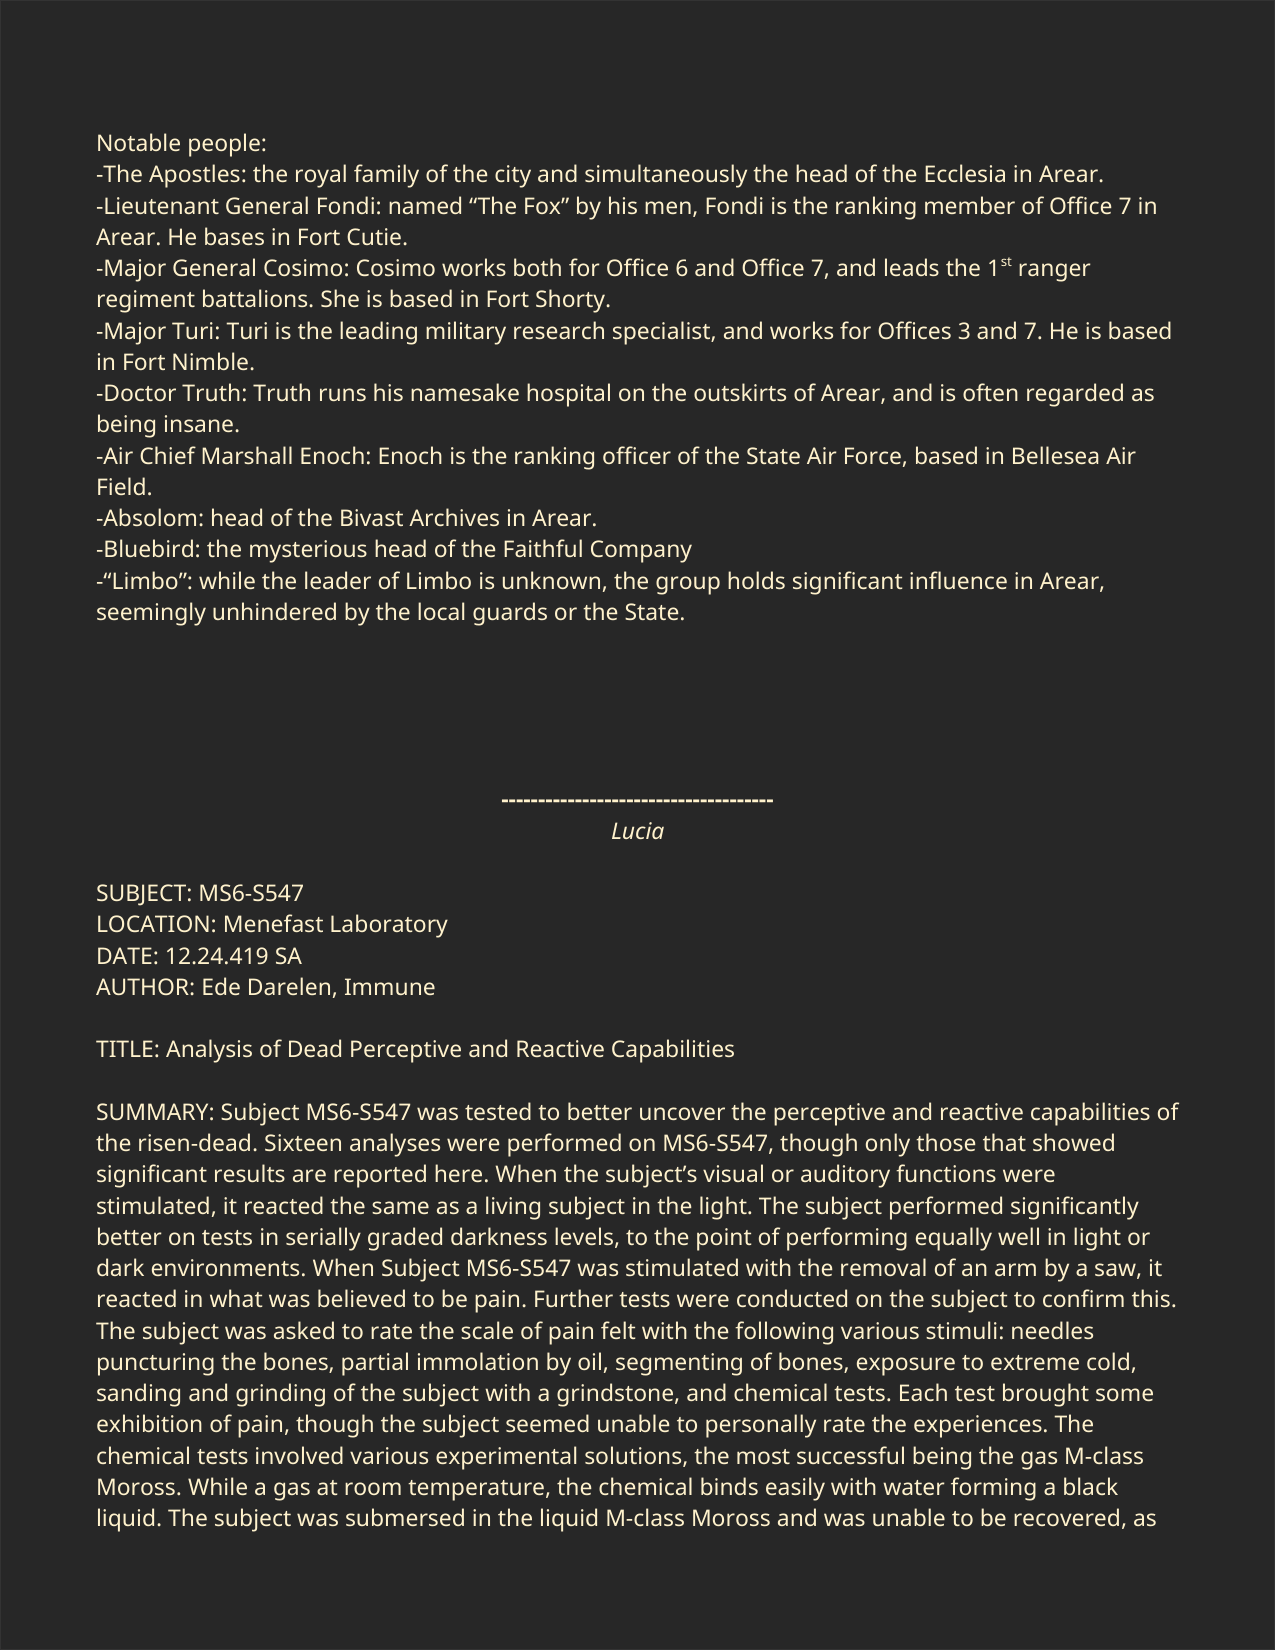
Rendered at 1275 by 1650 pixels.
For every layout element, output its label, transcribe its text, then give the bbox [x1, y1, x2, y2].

text SUMMARY: Subject MS6-S547 was tested to better uncover the perceptive and reactive capabilities of the risen-dead. Sixteen analyses were performed on MS6-S547, though only those that showed significant results are reported here. When the subject’s visual or auditory functions were stimulated, it reacted the same as a living subject in the light. The subject performed significantly better on tests in serially graded darkness levels, to the point of performing equally well in light or dark environments. When Subject MS6-S547 was stimulated with the removal of an arm by a saw, it reacted in what was believed to be pain. Further tests were conducted on the subject to confirm this. The subject was asked to rate the scale of pain felt with the following various stimuli: needles puncturing the bones, partial immolation by oil, segmenting of bones, exposure to extreme cold, sanding and grinding of the subject with a grindstone, and chemical tests. Each test brought some exhibition of pain, though the subject seemed unable to personally rate the experiences. The chemical tests involved various experimental solutions, the most successful being the gas M-class Moross. While a gas at room temperature, the chemical binds easily with water forming a black liquid. The subject was submersed in the liquid M-class Moross and was unable to be recovered, as [96, 1096, 1179, 1533]
text TITLE: Analysis of Dead Perceptive and Reactive Capabilities [96, 1033, 1179, 1064]
text -Air Chief Marshall Enoch: Enoch is the ranking officer of the State Air Force, based in Bellesea Air Field. [96, 439, 1179, 502]
text -The Apostles: the royal family of the city and simultaneously the head of the Ecclesia in Arear. [96, 158, 1179, 189]
text AUTHOR: Ede Darelen, Immune [96, 971, 1179, 1002]
text -“Limbo”: while the leader of Limbo is unknown, the group holds significant influence in Arear, seemingly unhindered by the local guards or the State. [96, 564, 1179, 627]
text Lucia [96, 814, 1179, 846]
text -Lieutenant General Fondi: named “The Fox” by his men, Fondi is the ranking member of Office 7 in Arear. He bases in Fort Cutie. [96, 189, 1179, 252]
text ------------------------------------- [96, 783, 1179, 814]
text -Bluebird: the mysterious head of the Faithful Company [96, 533, 1179, 564]
text -Major General Cosimo: Cosimo works both for Office 6 and Office 7, and leads the 1st ranger regiment battalions. She is based in Fort Shorty. [96, 252, 1179, 314]
text -Doctor Truth: Truth runs his namesake hospital on the outskirts of Arear, and is often regarded as being insane. [96, 377, 1179, 439]
text LOCATION: Menefast Laboratory [96, 908, 1179, 939]
text SUBJECT: MS6-S547 [96, 877, 1179, 908]
text DATE: 12.24.419 SA [96, 939, 1179, 971]
text -Absolom: head of the Bivast Archives in Arear. [96, 502, 1179, 533]
text Notable people: [96, 127, 1179, 158]
text -Major Turi: Turi is the leading military research specialist, and works for Offices 3 and 7. He is based in Fort Nimble. [96, 314, 1179, 377]
